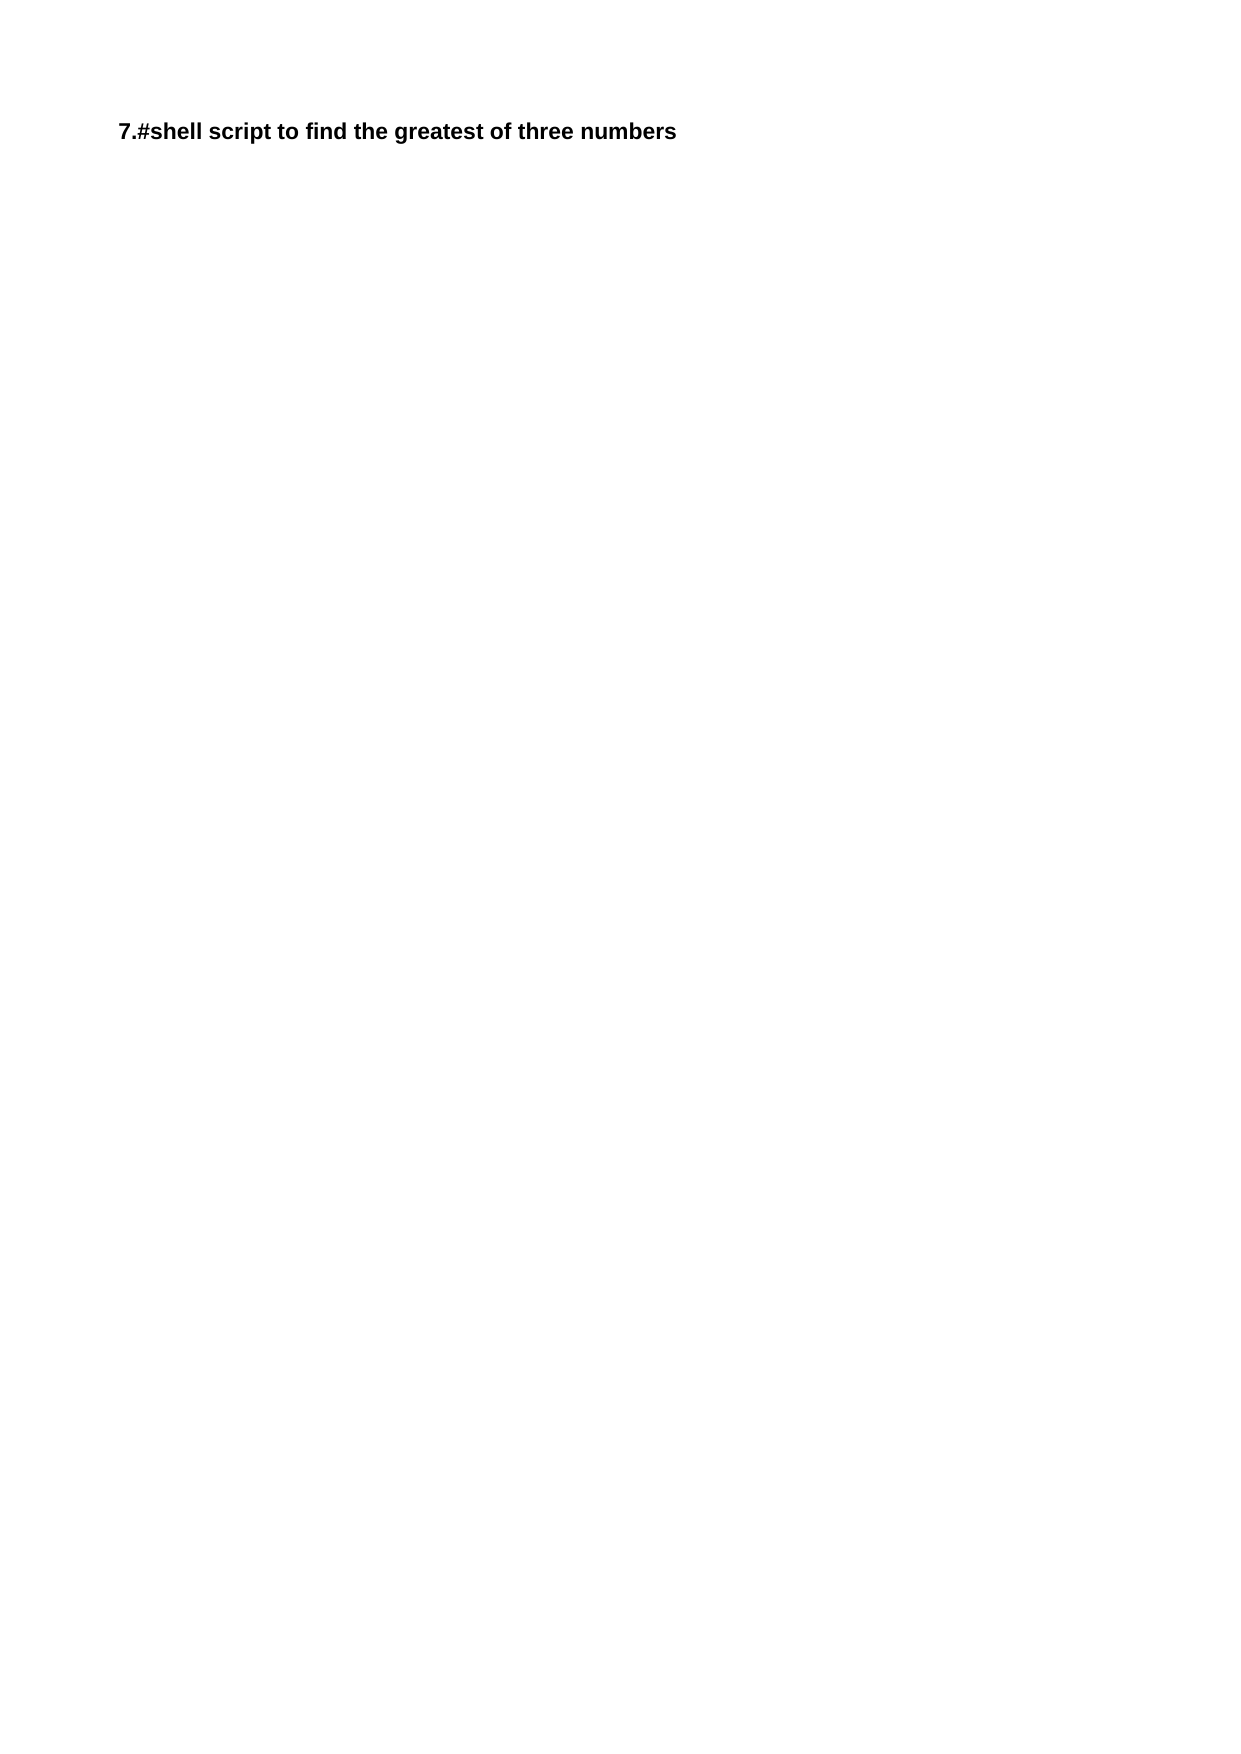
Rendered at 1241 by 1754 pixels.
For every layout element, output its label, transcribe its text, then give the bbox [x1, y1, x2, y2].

text 7.#shell script to find the greatest of three numbers [118, 118, 1122, 144]
